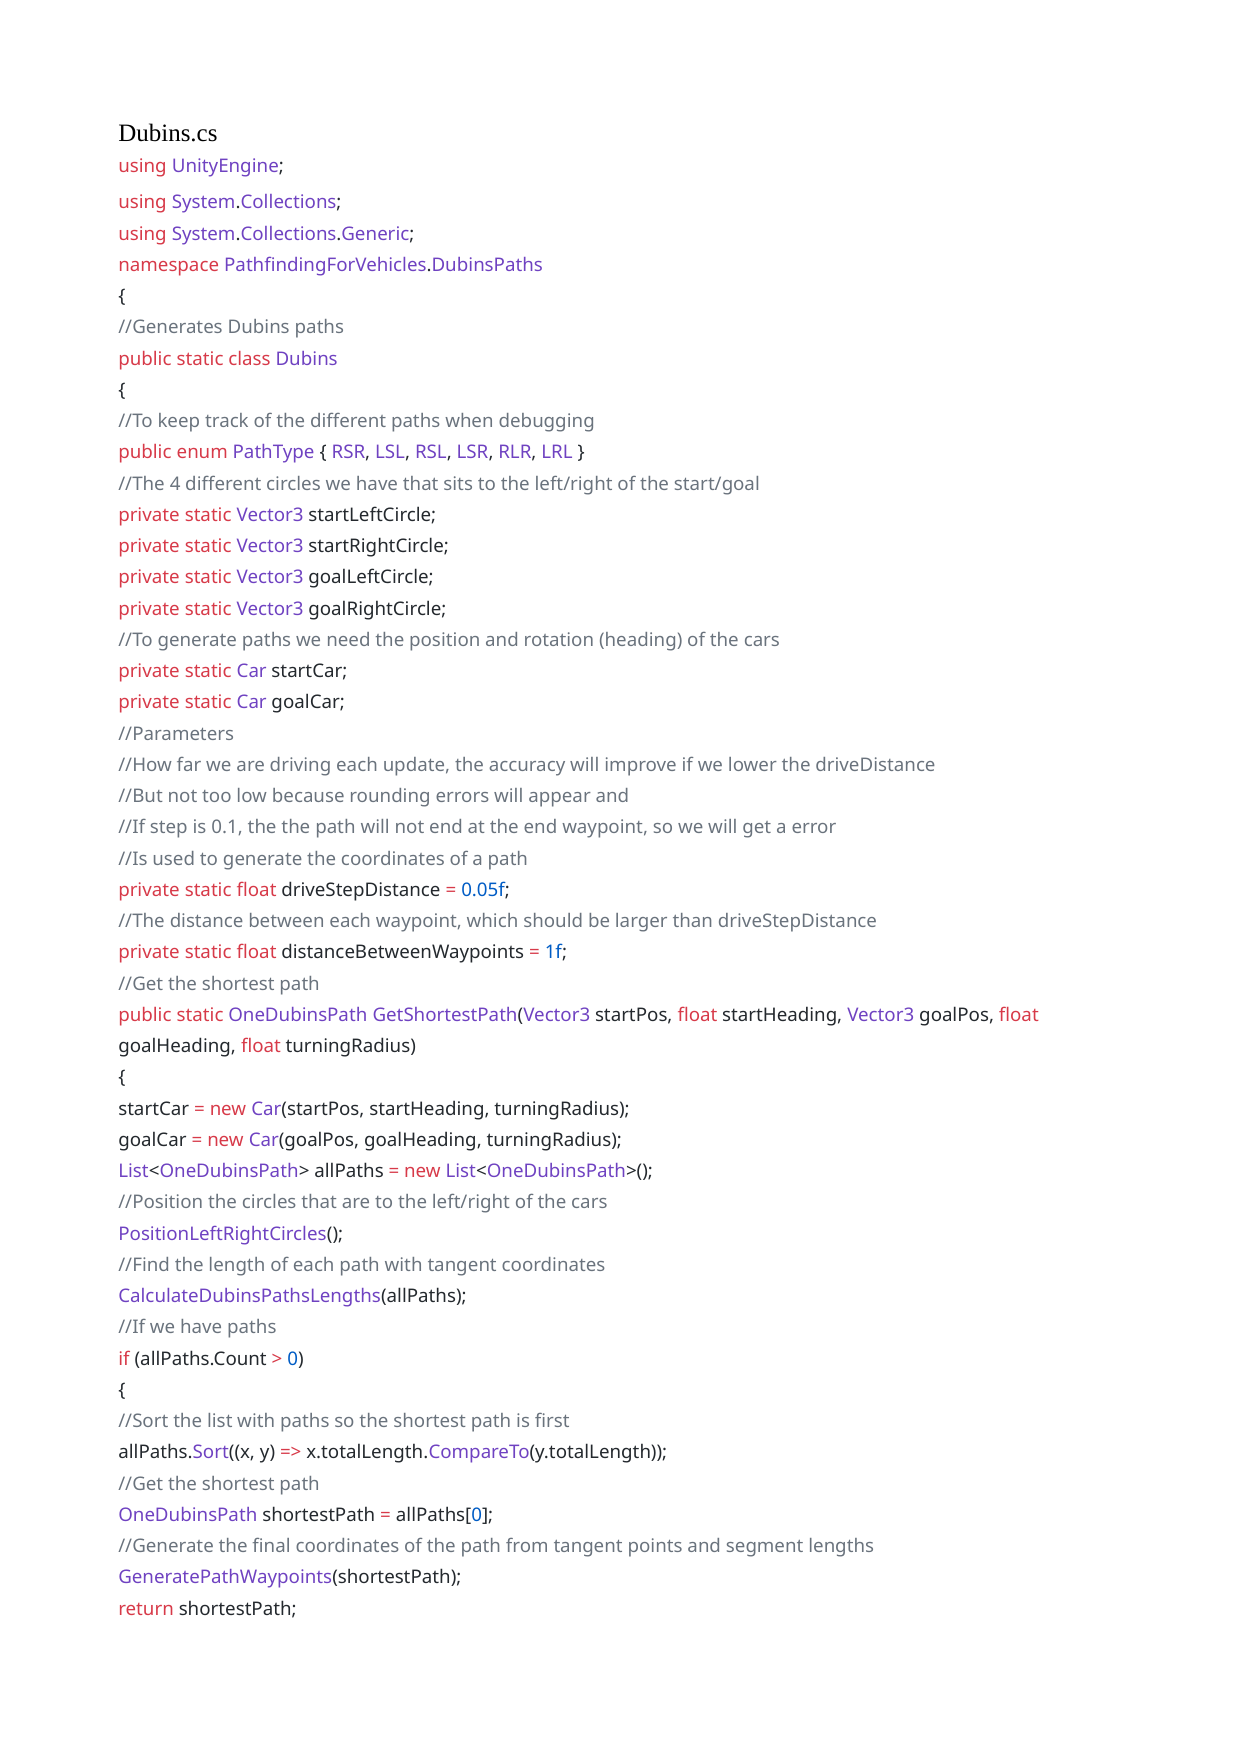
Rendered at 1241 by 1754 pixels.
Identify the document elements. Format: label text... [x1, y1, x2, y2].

table_header using UnityEngine; [118, 147, 1122, 178]
text Dubins.cs [118, 118, 1122, 147]
table_cell using System.Collections; using System.Collections.Generic; namespace PathfindingForVehicles.DubinsPaths { //Generates Dubins paths public static class Dubins { //To keep track of the different paths when debugging public enum PathType { RSR, LSL, RSL, LSR, RLR, LRL } //The 4 different circles we have that sits to the left/right of the start/goal private static Vector3 startLeftCircle; private static Vector3 startRightCircle; private static Vector3 goalLeftCircle; private static Vector3 goalRightCircle; //To generate paths we need the position and rotation (heading) of the cars private static Car startCar; private static Car goalCar; //Parameters //How far we are driving each update, the accuracy will improve if we lower the driveDistance //But not too low because rounding errors will appear and //If step is 0.1, the the path will not end at the end waypoint, so we will get a error //Is used to generate the coordinates of a path private static float driveStepDistance = 0.05f; //The distance between each waypoint, which should be larger than driveStepDistance private static float distanceBetweenWaypoints = 1f; //Get the shortest path public static OneDubinsPath GetShortestPath(Vector3 startPos, float startHeading, Vector3 goalPos, float goalHeading, float turningRadius) { startCar = new Car(startPos, startHeading, turningRadius); goalCar = new Car(goalPos, goalHeading, turningRadius); List<OneDubinsPath> allPaths = new List<OneDubinsPath>(); //Position the circles that are to the left/right of the cars PositionLeftRightCircles(); //Find the length of each path with tangent coordinates CalculateDubinsPathsLengths(allPaths); //If we have paths if (allPaths.Count > 0) { //Sort the list with paths so the shortest path is first allPaths.Sort((x, y) => x.totalLength.CompareTo(y.totalLength)); //Get the shortest path OneDubinsPath shortestPath = allPaths[0]; //Generate the final coordinates of the path from tangent points and segment lengths GeneratePathWaypoints(shortestPath); return shortestPath; [118, 178, 1122, 1620]
